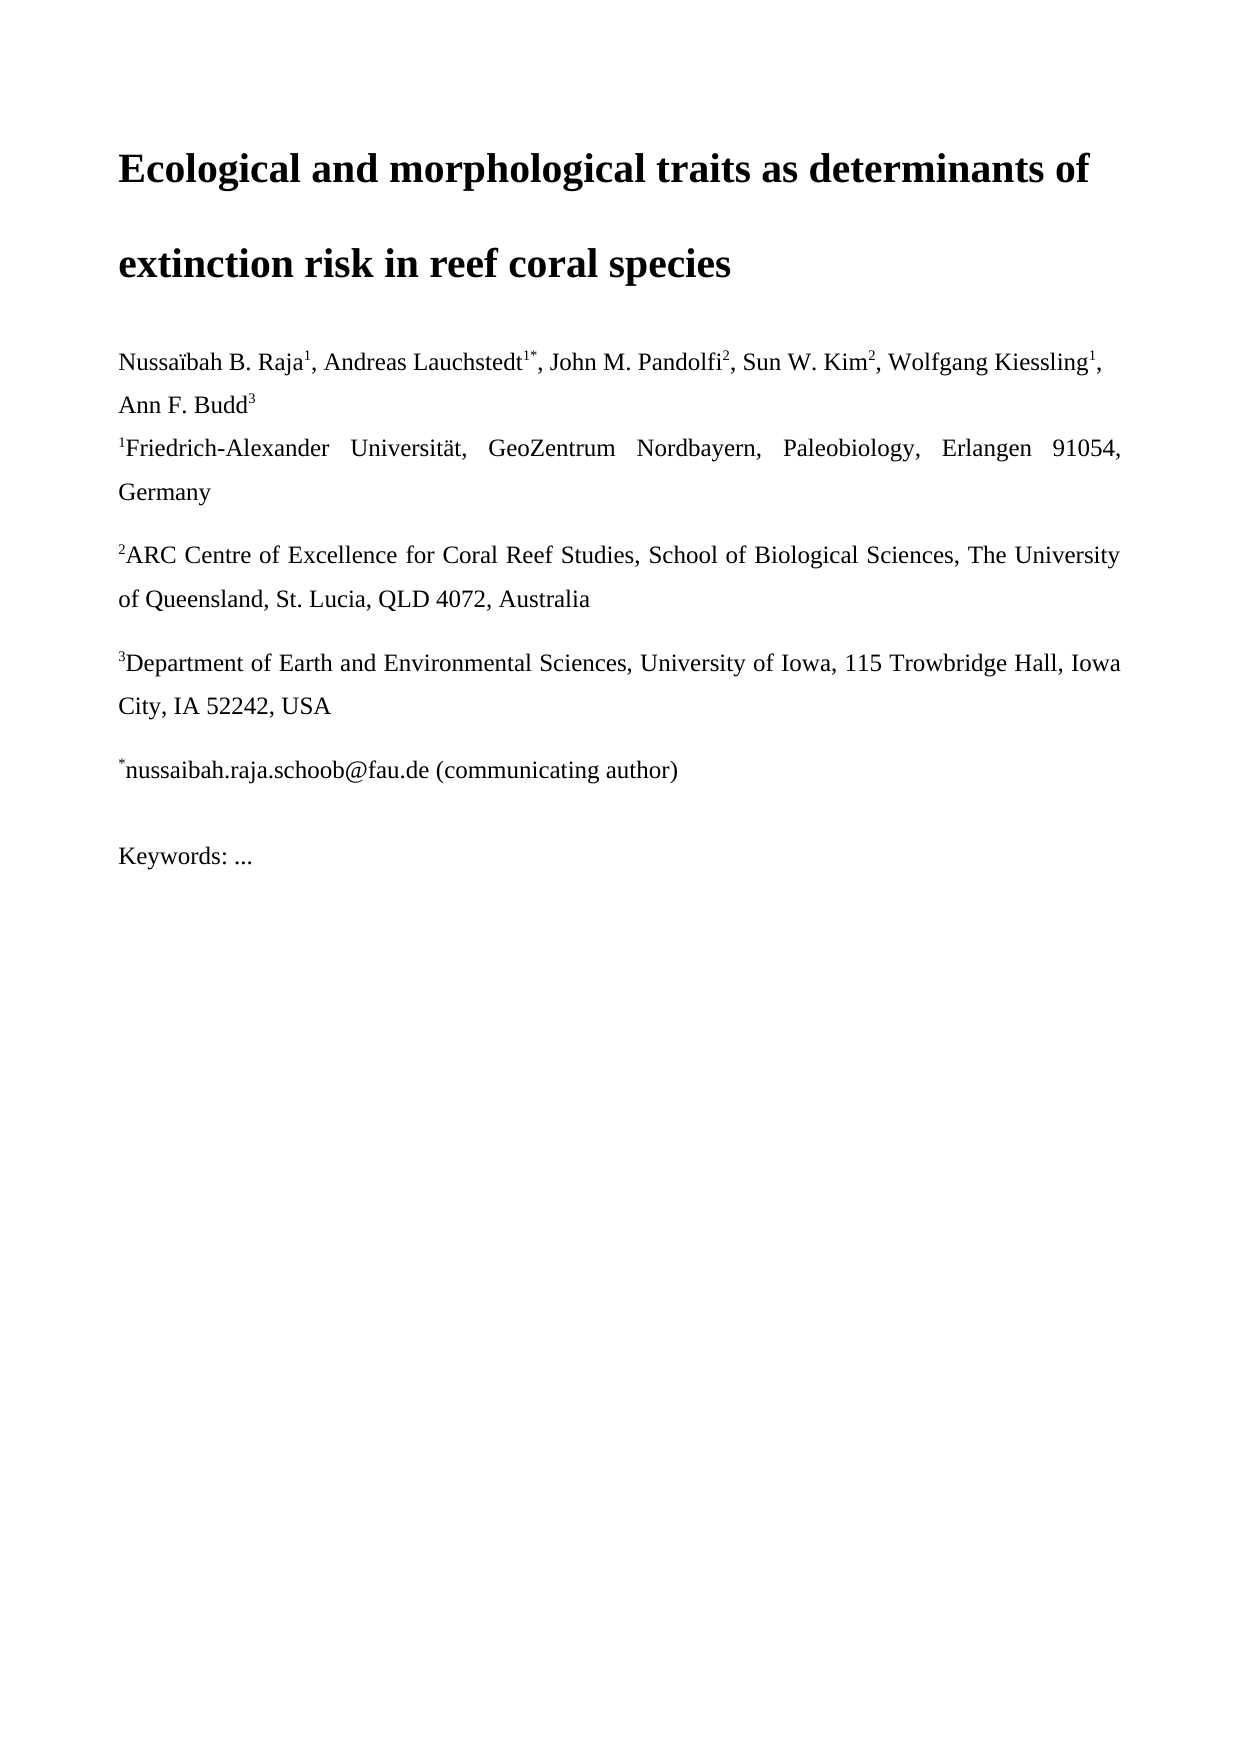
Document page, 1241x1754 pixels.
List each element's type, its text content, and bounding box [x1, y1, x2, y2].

text *nussaibah.raja.schoob@fau.de (communicating author) [118, 755, 1122, 783]
text 1Friedrich-Alexander Universität, GeoZentrum Nordbayern, Paleobiology, Erlangen 91054, Germany [118, 433, 1122, 505]
title Ecological and morphological traits as determinants of extinction risk in reef coral species [118, 143, 1122, 287]
text 3Department of Earth and Environmental Sciences, University of Iowa, 115 Trowbridge Hall, Iowa City, IA 52242, USA [118, 648, 1122, 719]
text 2ARC Centre of Excellence for Coral Reef Studies, School of Biological Sciences, The University of Queensland, St. Lucia, QLD 4072, Australia [118, 541, 1122, 612]
text Nussaïbah B. Raja1, Andreas Lauchstedt1*, John M. Pandolfi2, Sun W. Kim2, Wolfgang Kiessling1, Ann F. Budd3 [118, 347, 1122, 419]
text Keywords: ... [118, 841, 1122, 870]
